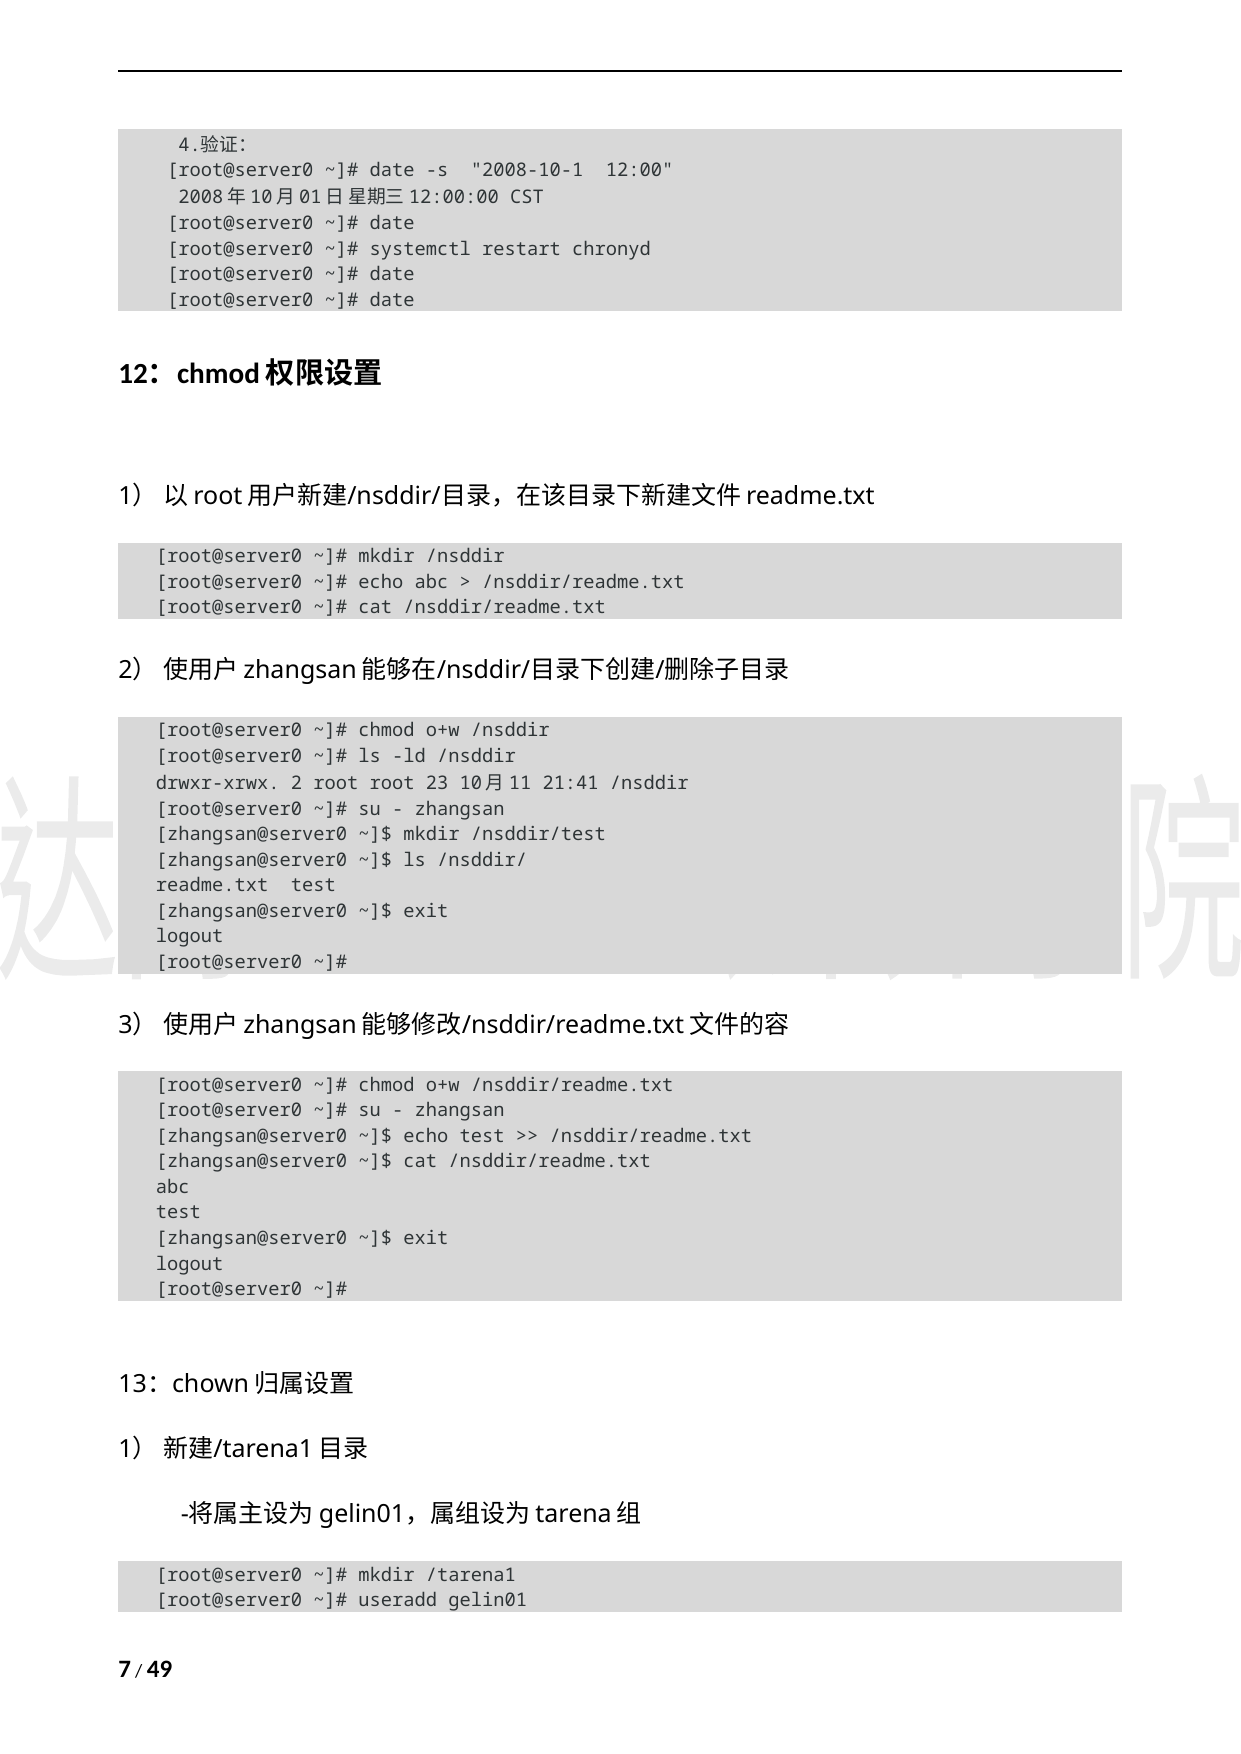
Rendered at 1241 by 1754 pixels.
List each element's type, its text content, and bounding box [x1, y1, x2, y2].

text [zhangsan@server0 ~]$ mkdir /nsddir/test [118, 821, 1122, 846]
text -将属主设为gelin01，属组设为tarena组 [156, 1479, 1122, 1544]
list 使用户zhangsan能够修改/nsddir/readme.txt文件的容 [118, 990, 1122, 1055]
text [root@server0 ~]# date [118, 286, 1122, 311]
text [root@server0 ~]# chmod o+w /nsddir [118, 717, 1122, 742]
text abc [118, 1173, 1122, 1199]
text [zhangsan@server0 ~]$ ls /nsddir/ [118, 846, 1122, 872]
list 新建/tarena1目录 [118, 1414, 1122, 1479]
text [root@server0 ~]# [118, 948, 1122, 974]
text [zhangsan@server0 ~]$ exit [118, 1224, 1122, 1250]
text [root@server0 ~]# [118, 1275, 1122, 1301]
text 13：chown归属设置 [118, 1349, 1122, 1414]
text [zhangsan@server0 ~]$ exit [118, 897, 1122, 923]
text [root@server0 ~]# useradd gelin01 [118, 1586, 1122, 1612]
text logout [118, 1250, 1122, 1275]
text [root@server0 ~]# date -s "2008-10-1 12:00" [118, 157, 1122, 182]
text [zhangsan@server0 ~]$ echo test >> /nsddir/readme.txt [118, 1122, 1122, 1148]
text [zhangsan@server0 ~]$ cat /nsddir/readme.txt [118, 1148, 1122, 1173]
text [root@server0 ~]# date [118, 260, 1122, 286]
list 以root用户新建/nsddir/目录，在该目录下新建文件readme.txt [118, 461, 1122, 526]
text logout [118, 923, 1122, 948]
text 2008年 10月 01日 星期三 12:00:00 CST [118, 182, 1122, 209]
text [root@server0 ~]# mkdir /nsddir [118, 543, 1122, 568]
text [root@server0 ~]# su - zhangsan [118, 1097, 1122, 1122]
text 4.验证： [118, 129, 1122, 157]
subtitle 12：chmod权限设置 [118, 338, 1122, 403]
text [root@server0 ~]# echo abc > /nsddir/readme.txt [118, 568, 1122, 594]
text [root@server0 ~]# mkdir /tarena1 [118, 1561, 1122, 1586]
text [root@server0 ~]# ls -ld /nsddir [118, 742, 1122, 768]
text [root@server0 ~]# su - zhangsan [118, 795, 1122, 821]
text readme.txt test [118, 872, 1122, 897]
text [root@server0 ~]# cat /nsddir/readme.txt [118, 594, 1122, 619]
text [root@server0 ~]# date [118, 209, 1122, 235]
list 使用户zhangsan能够在/nsddir/目录下创建/删除子目录 [118, 636, 1122, 701]
text [root@server0 ~]# systemctl restart chronyd [118, 235, 1122, 260]
text drwxr-xrwx. 2 root root 23 10月 11 21:41 /nsddir [118, 768, 1122, 795]
text test [118, 1199, 1122, 1224]
text [root@server0 ~]# chmod o+w /nsddir/readme.txt [118, 1071, 1122, 1097]
